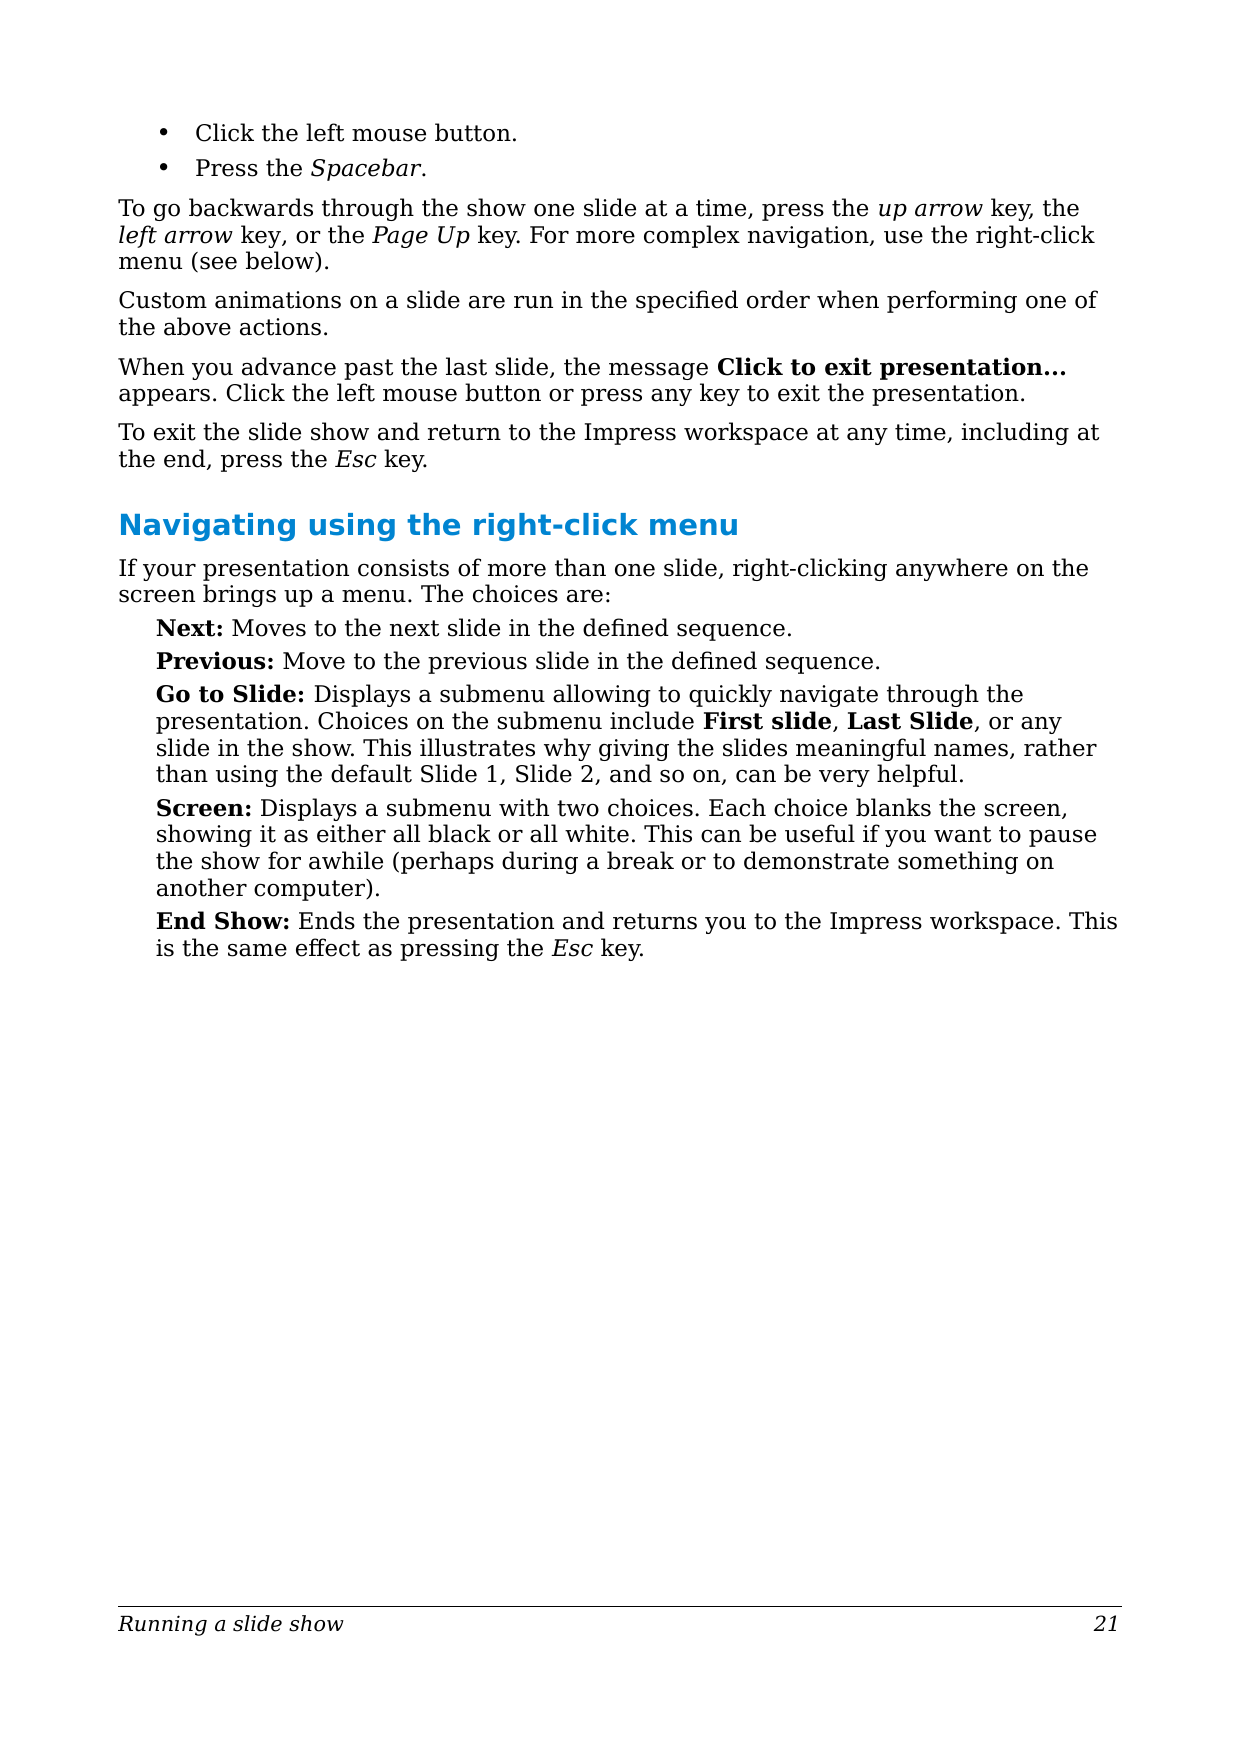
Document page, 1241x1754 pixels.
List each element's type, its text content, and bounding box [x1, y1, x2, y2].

list Previous: Move to the previous slide in the defined sequence. [156, 648, 1122, 675]
list Press the Spacebar. [156, 153, 1122, 183]
text To exit the slide show and return to the Impress workspace at any time, including at the end, press the Esc key. [118, 419, 1122, 473]
list Next: Moves to the next slide in the defined sequence. [156, 614, 1122, 642]
list Go to Slide: Displays a submenu allowing to quickly navigate through the presentation. Choices on the submenu include First slide, Last Slide, or any slide in the show. This illustrates why giving the slides meaningful names, rather than using the default Slide 1, Slide 2, and so on, can be very helpful. [156, 681, 1122, 788]
text When you advance past the last slide, the message Click to exit presentation... appears. Click the left mouse button or press any key to exit the presentation. [118, 353, 1122, 407]
subtitle Navigating using the right-click menu [118, 508, 1122, 542]
list Screen: Displays a submenu with two choices. Each choice blanks the screen, showing it as either all black or all white. This can be useful if you want to pause the show for awhile (perhaps during a break or to demonstrate something on another computer). [156, 794, 1122, 902]
list End Show: Ends the presentation and returns you to the Impress workspace. This is the same effect as pressing the Esc key. [156, 908, 1122, 961]
list If your presentation consists of more than one slide, right-clicking anywhere on the screen brings up a menu. The choices are: [118, 555, 1122, 608]
text Custom animations on a slide are run in the specified order when performing one of the above actions. [118, 288, 1122, 341]
list Click the left mouse button. [156, 118, 1122, 147]
text To go backwards through the show one slide at a time, press the up arrow key, the left arrow key, or the Page Up key. For more complex navigation, use the right-click menu (see below). [118, 195, 1122, 275]
